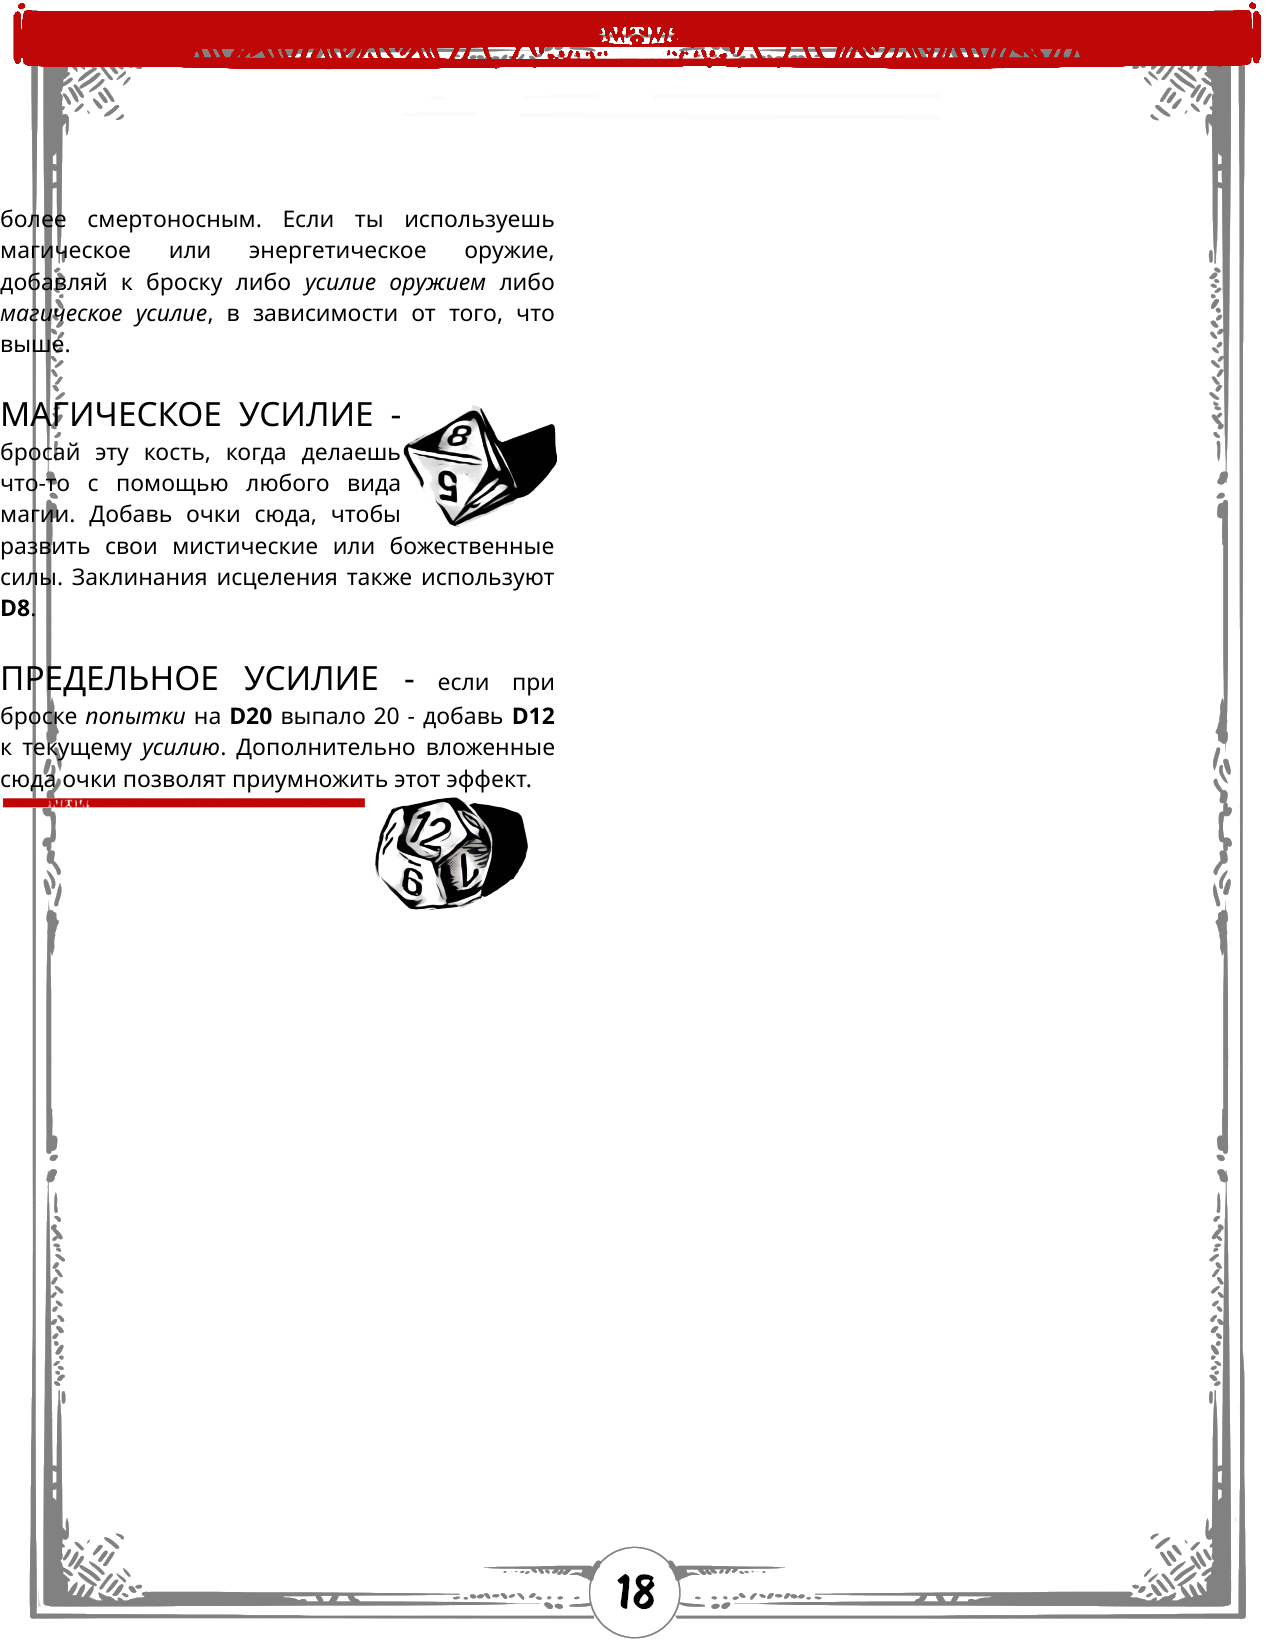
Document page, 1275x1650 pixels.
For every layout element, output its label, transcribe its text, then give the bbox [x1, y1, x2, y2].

text ПРЕДЕЛЬНОЕ УСИЛИЕ - если при броске попытки на D20 выпало 20 - добавь D12 к текущему усилию. Дополнительно вложенные сюда очки позволят приумножить этот эффект. [0, 655, 555, 794]
text МАГИЧЕСКОЕ УСИЛИЕ - бросай эту кость, когда делаешь что-то с помощью любого вида магии. Добавь очки сюда, чтобы развить свои мистические или божественные силы. Заклинания исцеления также используют D8. [0, 391, 555, 623]
text более смертоносным. Если ты используешь магическое или энергетическое оружие, добавляй к броску либо усилие оружием либо магическое усилие, в зависимости от того, что выше. [0, 203, 555, 359]
picture [0, 0, 1275, 1647]
